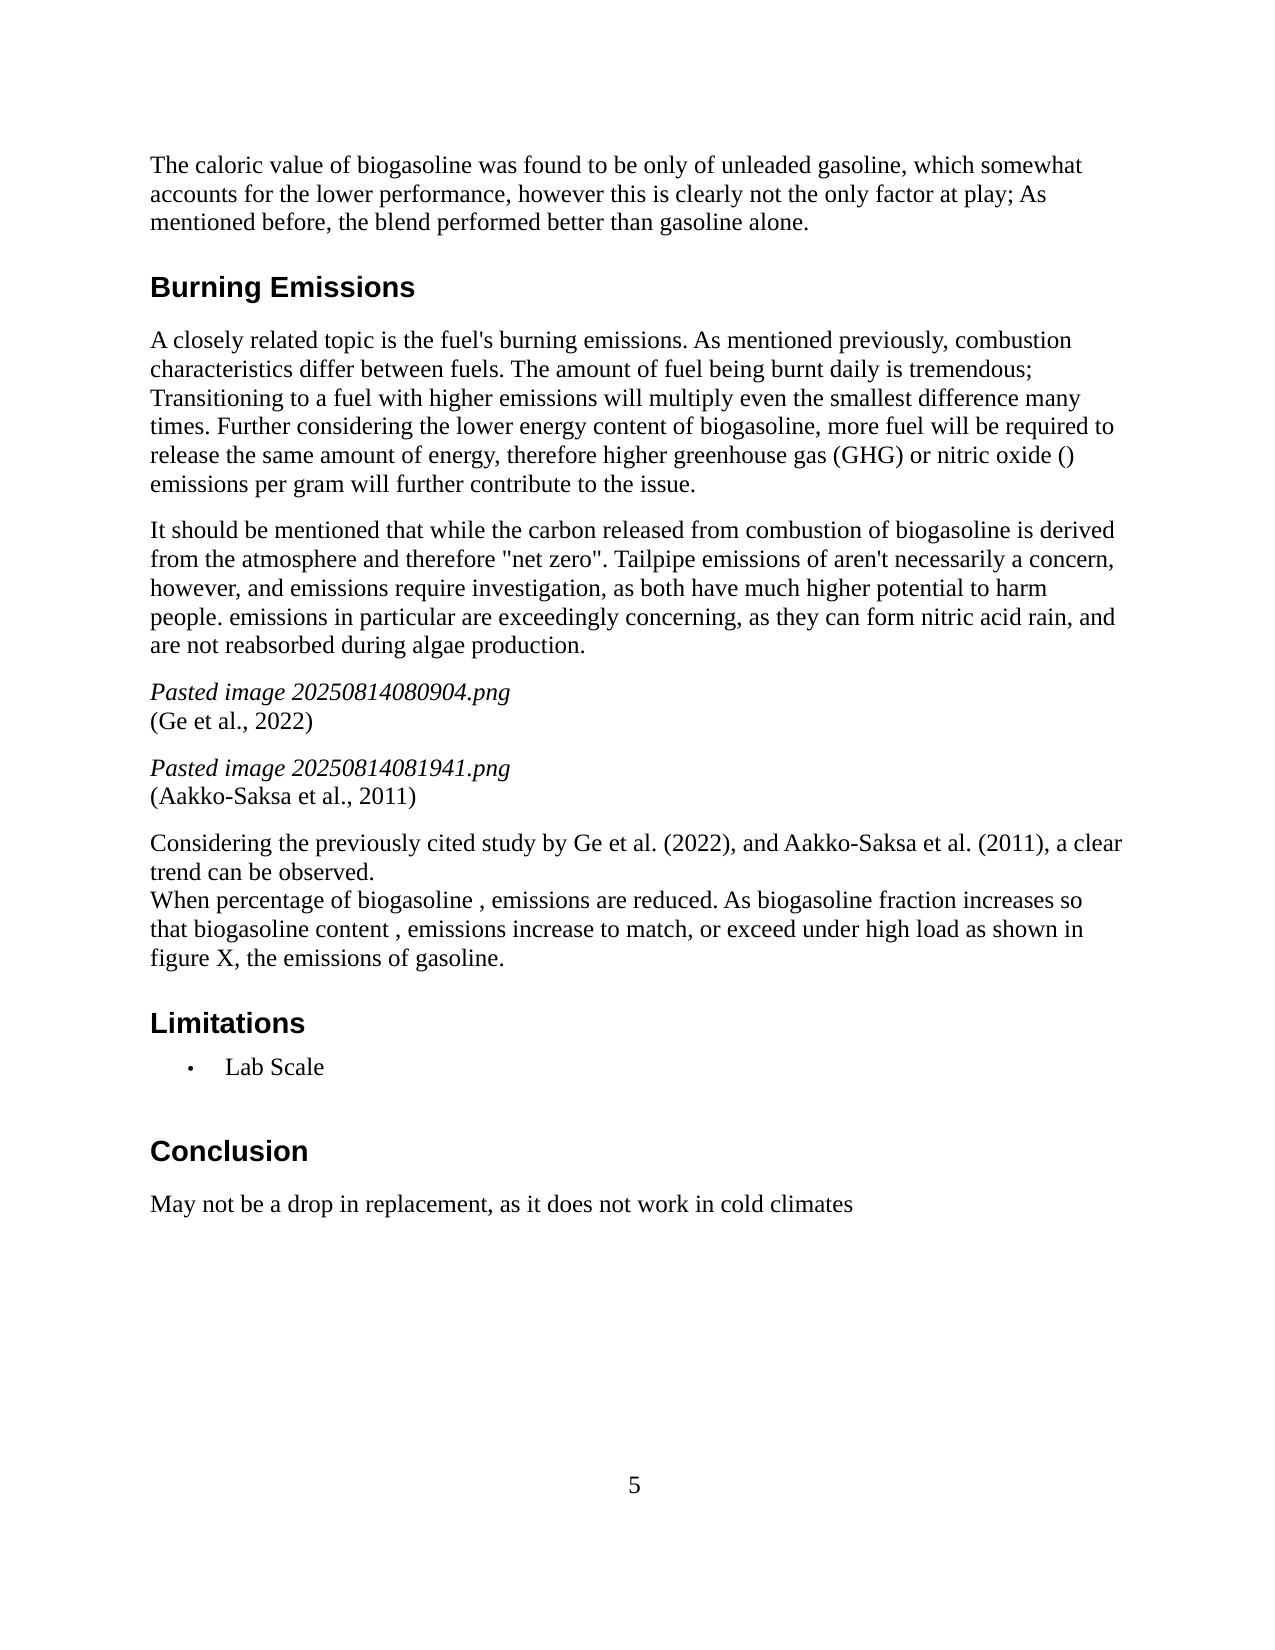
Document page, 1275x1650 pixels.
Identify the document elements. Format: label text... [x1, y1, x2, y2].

subtitle Burning Emissions [150, 270, 1125, 304]
text May not be a drop in replacement, as it does not work in cold climates [150, 1189, 1125, 1218]
text A closely related topic is the fuel's burning emissions. As mentioned previously, combustion characteristics differ between fuels. The amount of fuel being burnt daily is tremendous; Transitioning to a fuel with higher emissions will multiply even the smallest difference many times. Further considering the lower energy content of biogasoline, more fuel will be required to release the same amount of energy, therefore higher greenhouse gas (GHG) or nitric oxide () emissions per gram will further contribute to the issue. [150, 325, 1125, 498]
text Pasted image 20250814080904.png (Ge et al., 2022) [150, 677, 1125, 735]
text The caloric value of biogasoline was found to be only of unleaded gasoline, which somewhat accounts for the lower performance, however this is clearly not the only factor at play; As mentioned before, the blend performed better than gasoline alone. [150, 150, 1125, 236]
text Considering the previously cited study by Ge et al. (2022), and Aakko-Saksa et al. (2011), a clear trend can be observed. When percentage of biogasoline , emissions are reduced. As biogasoline fraction increases so that biogasoline content , emissions increase to match, or exceed under high load as shown in figure X, the emissions of gasoline. [150, 828, 1125, 972]
text It should be mentioned that while the carbon released from combustion of biogasoline is derived from the atmosphere and therefore "net zero". Tailpipe emissions of aren't necessarily a concern, however, and emissions require investigation, as both have much higher potential to harm people. emissions in particular are exceedingly concerning, as they can form nitric acid rain, and are not reabsorbed during algae production. [150, 516, 1125, 659]
subtitle Limitations [150, 1006, 1125, 1039]
subtitle Conclusion [150, 1134, 1125, 1168]
list Lab Scale [187, 1052, 1125, 1109]
text Pasted image 20250814081941.png (Aakko-Saksa et al., 2011) [150, 753, 1125, 810]
